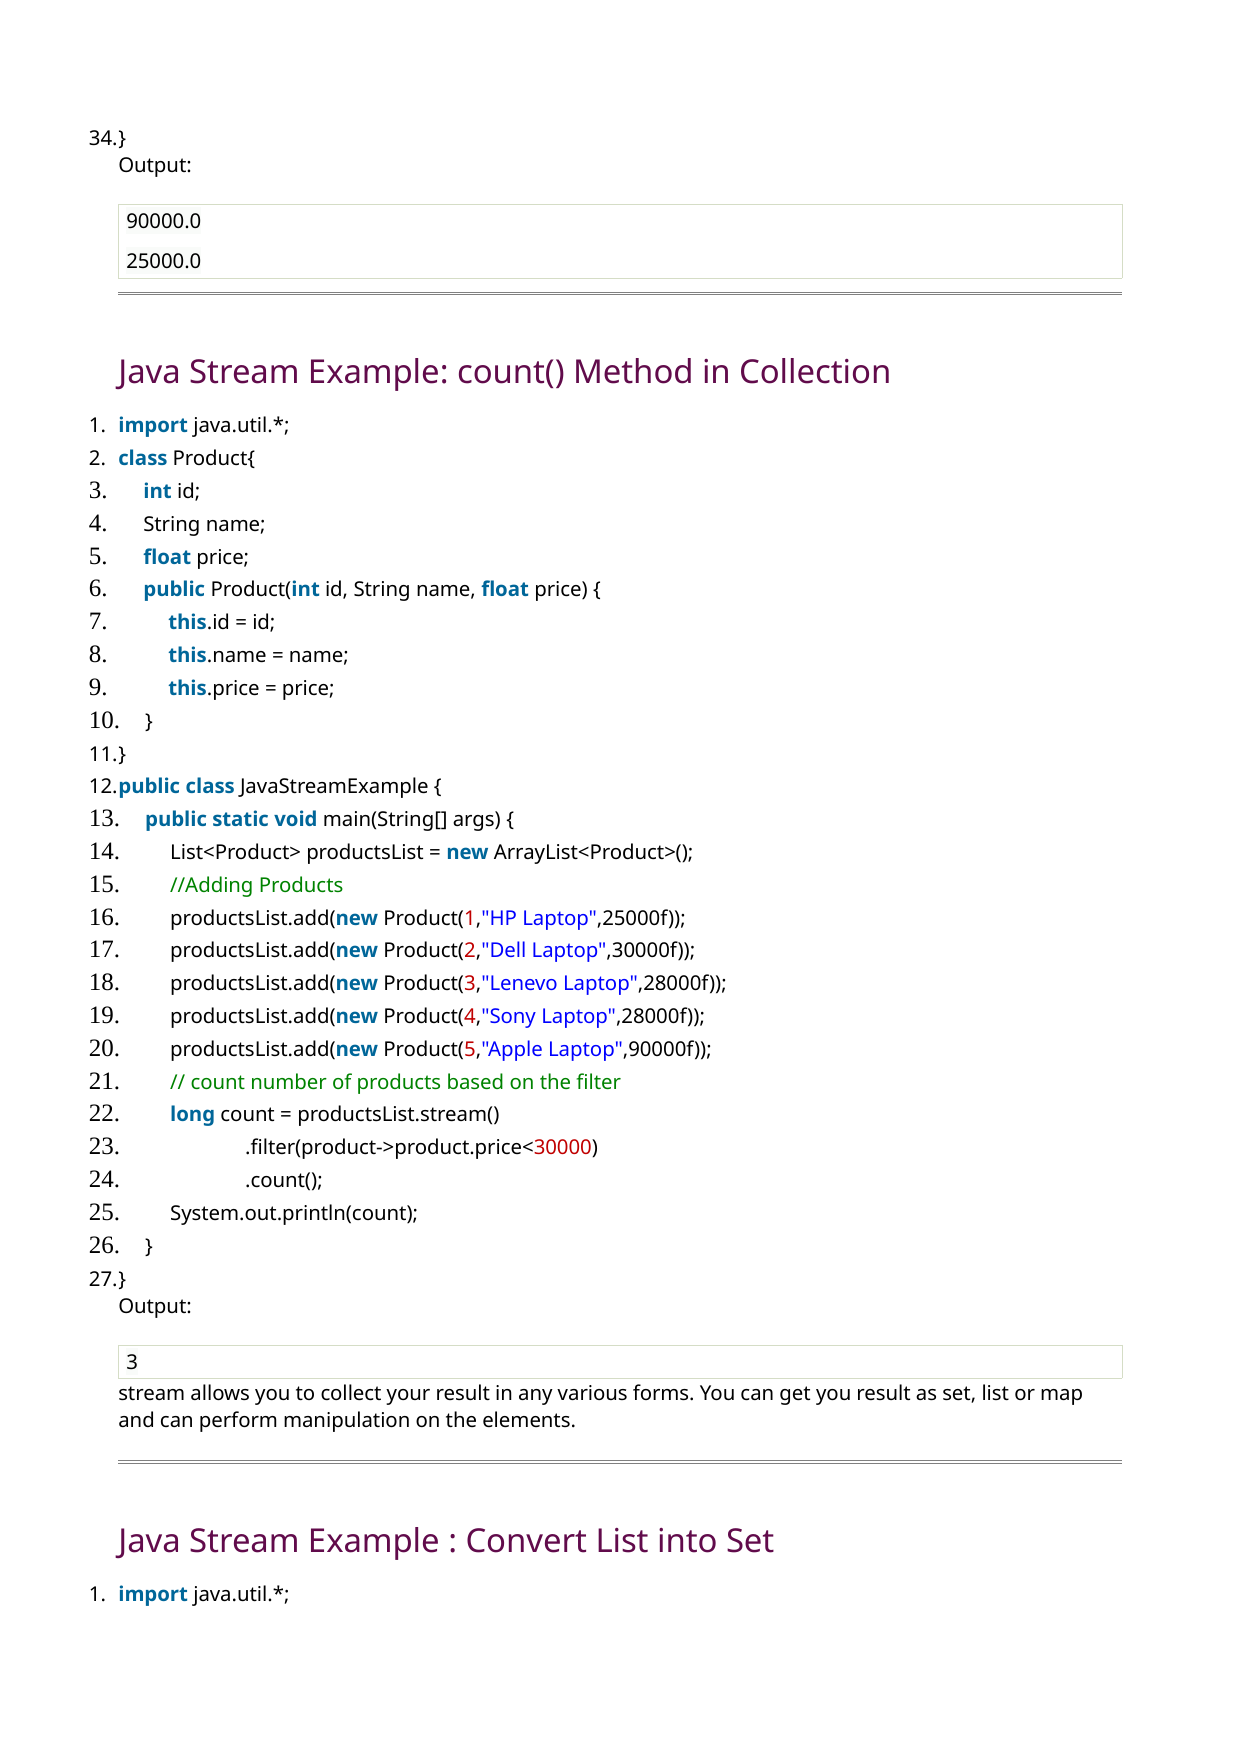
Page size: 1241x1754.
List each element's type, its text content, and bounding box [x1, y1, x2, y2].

list } [118, 1226, 1122, 1259]
list class Product{ [118, 439, 1122, 472]
text stream allows you to collect your result in any various forms. You can get you result as set, list or map and can perform manipulation on the elements. [118, 1379, 1122, 1434]
list System.out.println(count); [118, 1193, 1122, 1226]
list productsList.add(new Product(4,"Sony Laptop",28000f)); [118, 997, 1122, 1029]
list productsList.add(new Product(3,"Lenevo Laptop",28000f)); [118, 964, 1122, 997]
text 90000.0 [119, 205, 1122, 234]
list } [118, 118, 1122, 151]
subtitle Java Stream Example : Convert List into Set [118, 1517, 1122, 1562]
list } [118, 701, 1122, 734]
list // count number of products based on the filter [118, 1062, 1122, 1095]
list //Adding Products [118, 865, 1122, 898]
list this.id = id; [118, 603, 1122, 636]
text Output: [118, 151, 1122, 179]
subtitle Java Stream Example: count() Method in Collection [118, 349, 1122, 393]
text Output: [118, 1292, 1122, 1319]
list public class JavaStreamExample { [118, 767, 1122, 800]
list public static void main(String[] args) { [118, 800, 1122, 832]
list } [118, 734, 1122, 767]
list .count(); [118, 1161, 1122, 1193]
list productsList.add(new Product(5,"Apple Laptop",90000f)); [118, 1029, 1122, 1062]
list int id; [118, 472, 1122, 504]
list } [118, 1259, 1122, 1292]
list productsList.add(new Product(2,"Dell Laptop",30000f)); [118, 931, 1122, 964]
list float price; [118, 537, 1122, 570]
list this.price = price; [118, 668, 1122, 701]
text 25000.0 [119, 244, 1122, 278]
list import java.util.*; [118, 1574, 1122, 1607]
list public Product(int id, String name, float price) { [118, 570, 1122, 603]
list long count = productsList.stream() [118, 1095, 1122, 1128]
list List<Product> productsList = new ArrayList<Product>(); [118, 832, 1122, 865]
list productsList.add(new Product(1,"HP Laptop",25000f)); [118, 898, 1122, 931]
text 3 [119, 1346, 1122, 1378]
list .filter(product->product.price<30000) [118, 1128, 1122, 1161]
list import java.util.*; [118, 406, 1122, 439]
list this.name = name; [118, 636, 1122, 668]
list String name; [118, 504, 1122, 537]
